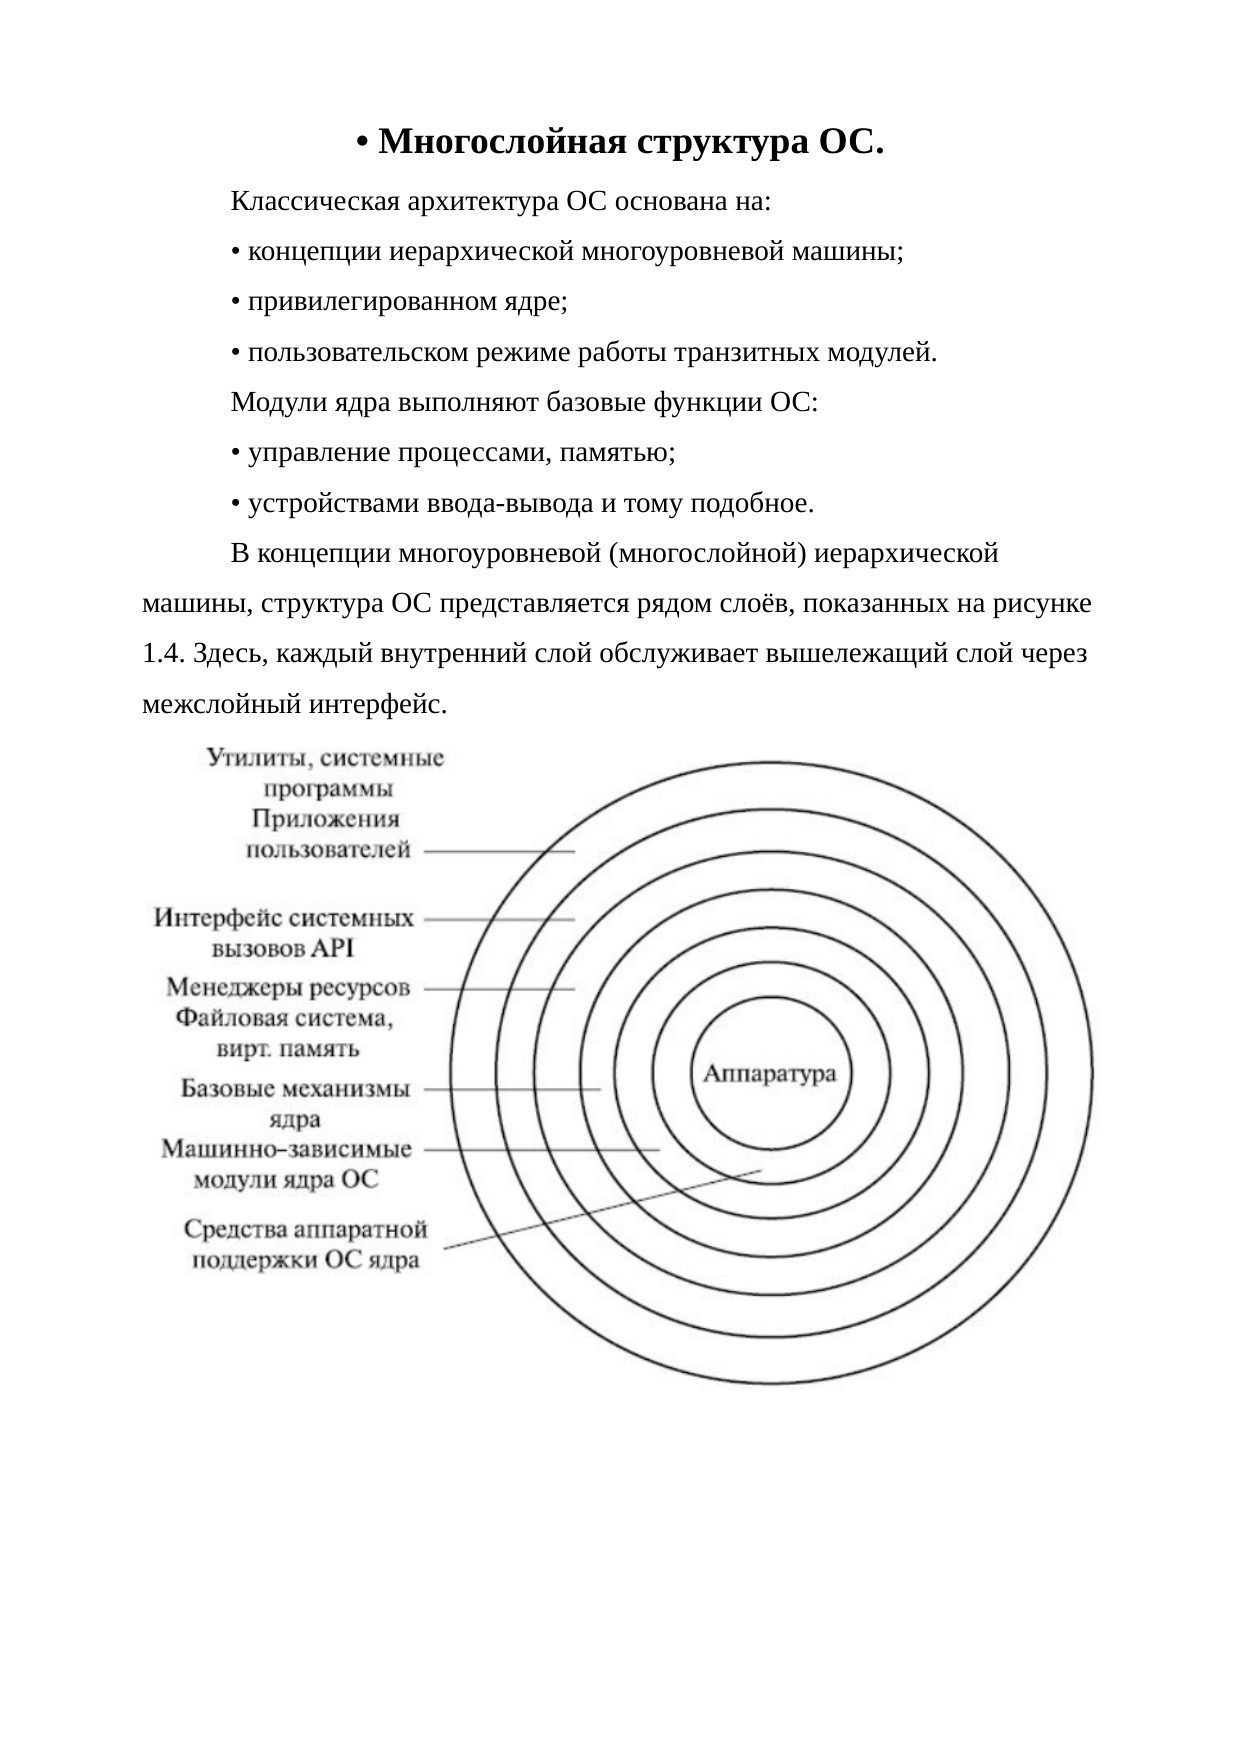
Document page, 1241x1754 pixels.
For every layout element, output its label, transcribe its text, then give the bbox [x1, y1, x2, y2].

text • пользовательском режиме работы транзитных модулей. [142, 334, 1098, 367]
text • Многослойная структура ОС. [142, 118, 1098, 161]
text • концепции иерархической многоуровневой машины; [142, 233, 1098, 267]
text Модули ядра выполняют базовые функции ОС: [142, 384, 1098, 418]
text • привилегированном ядре; [142, 283, 1098, 317]
text В концепции многоуровневой (многослойной) иерархической машины, структура ОС представляется рядом слоёв, показанных на рисунке 1.4. Здесь, каждый внутренний слой обслуживает вышележащий слой через межслойный интерфейс. [142, 535, 1098, 719]
text Классическая архитектура ОС основана на: [142, 183, 1098, 216]
picture [141, 736, 1099, 1398]
text • управление процессами, памятью; [142, 434, 1098, 468]
text • устройствами ввода-вывода и тому подобное. [142, 485, 1098, 518]
